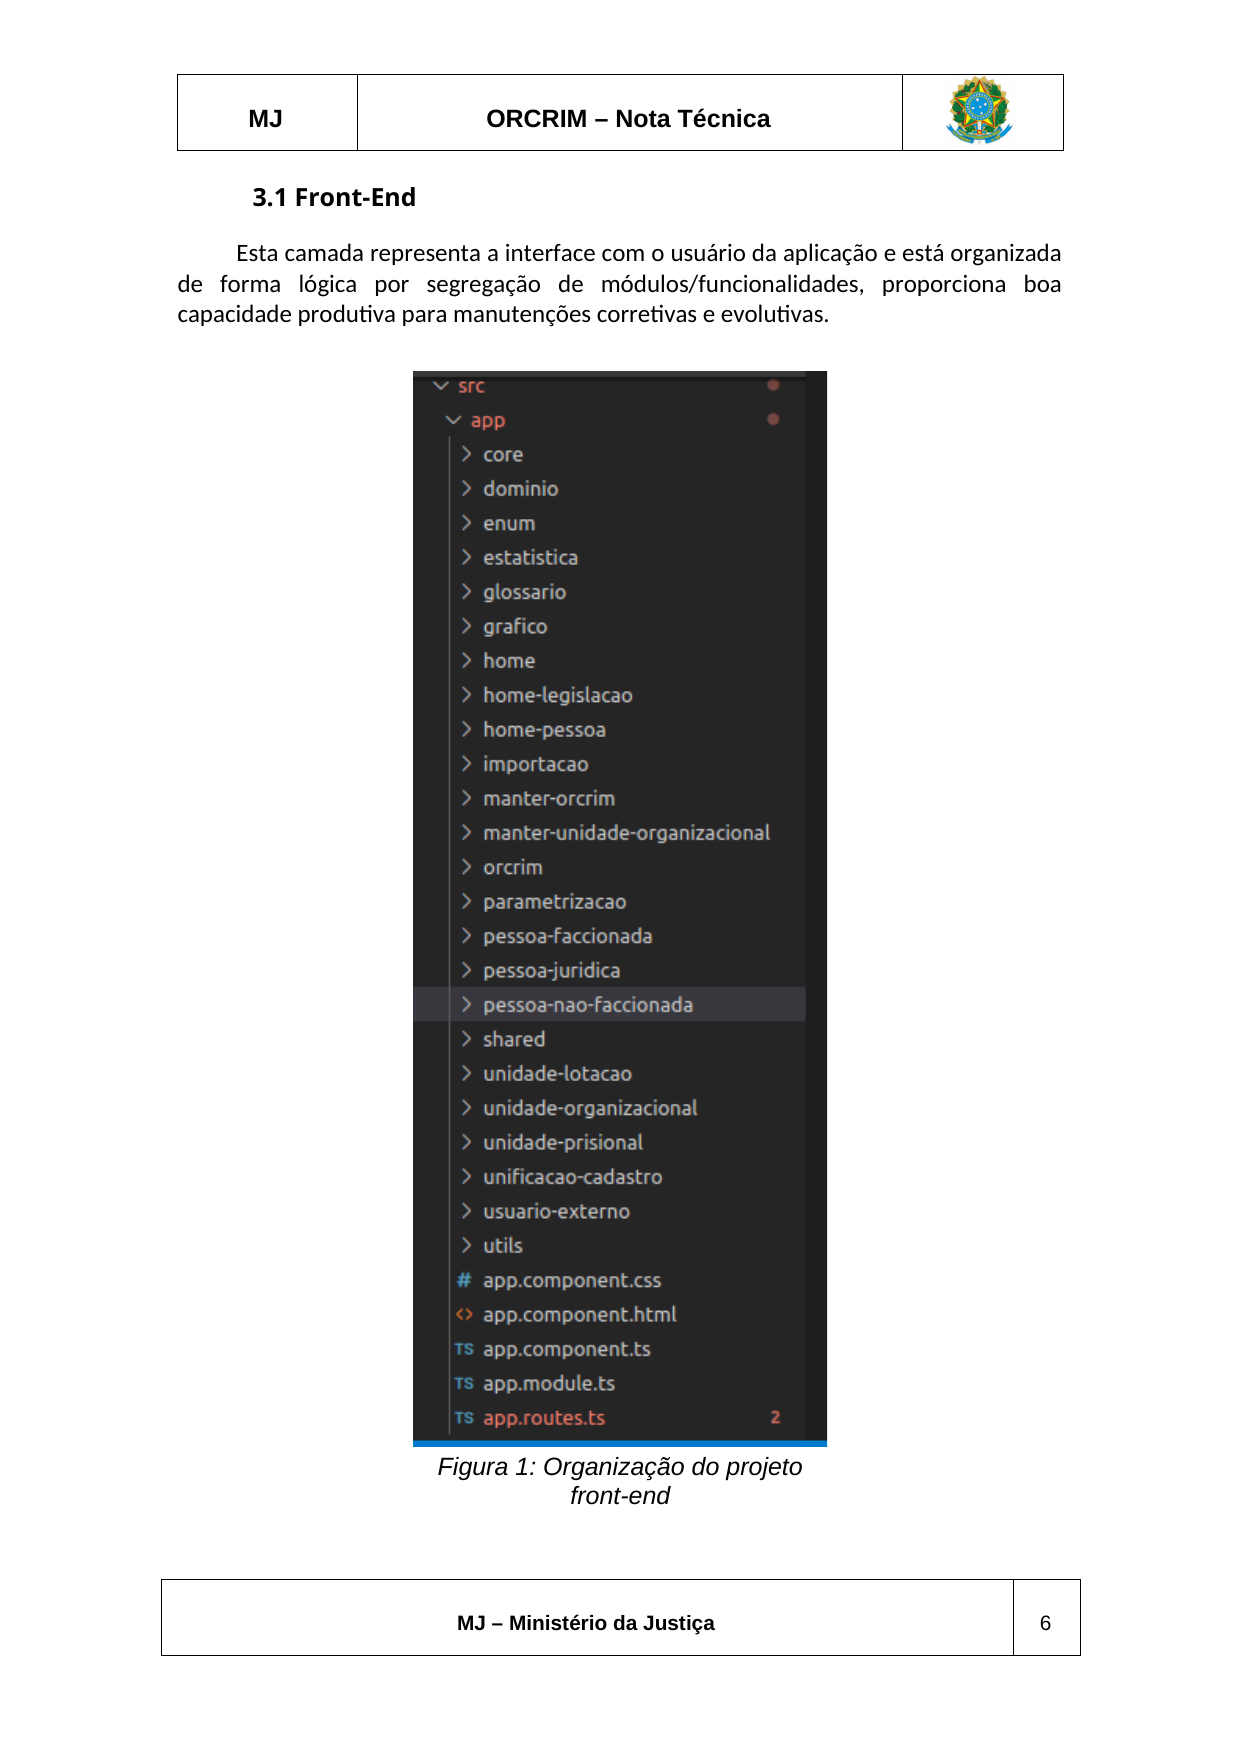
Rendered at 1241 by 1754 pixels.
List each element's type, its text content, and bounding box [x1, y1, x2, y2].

text Esta camada representa a interface com o usuário da aplicação e está organizada de forma lógica por segregação de módulos/funcionalidades, proporciona boa capacidade produtiva para manutenções corretivas e evolutivas. [830, 298, 1063, 329]
subtitle 3.1 Front-End [177, 179, 252, 213]
subtitle 3.1 Front-End [417, 179, 1063, 213]
text Figura 1: Organização do projeto front-end [413, 1447, 827, 1510]
picture [413, 371, 828, 1447]
picture [944, 75, 1020, 149]
